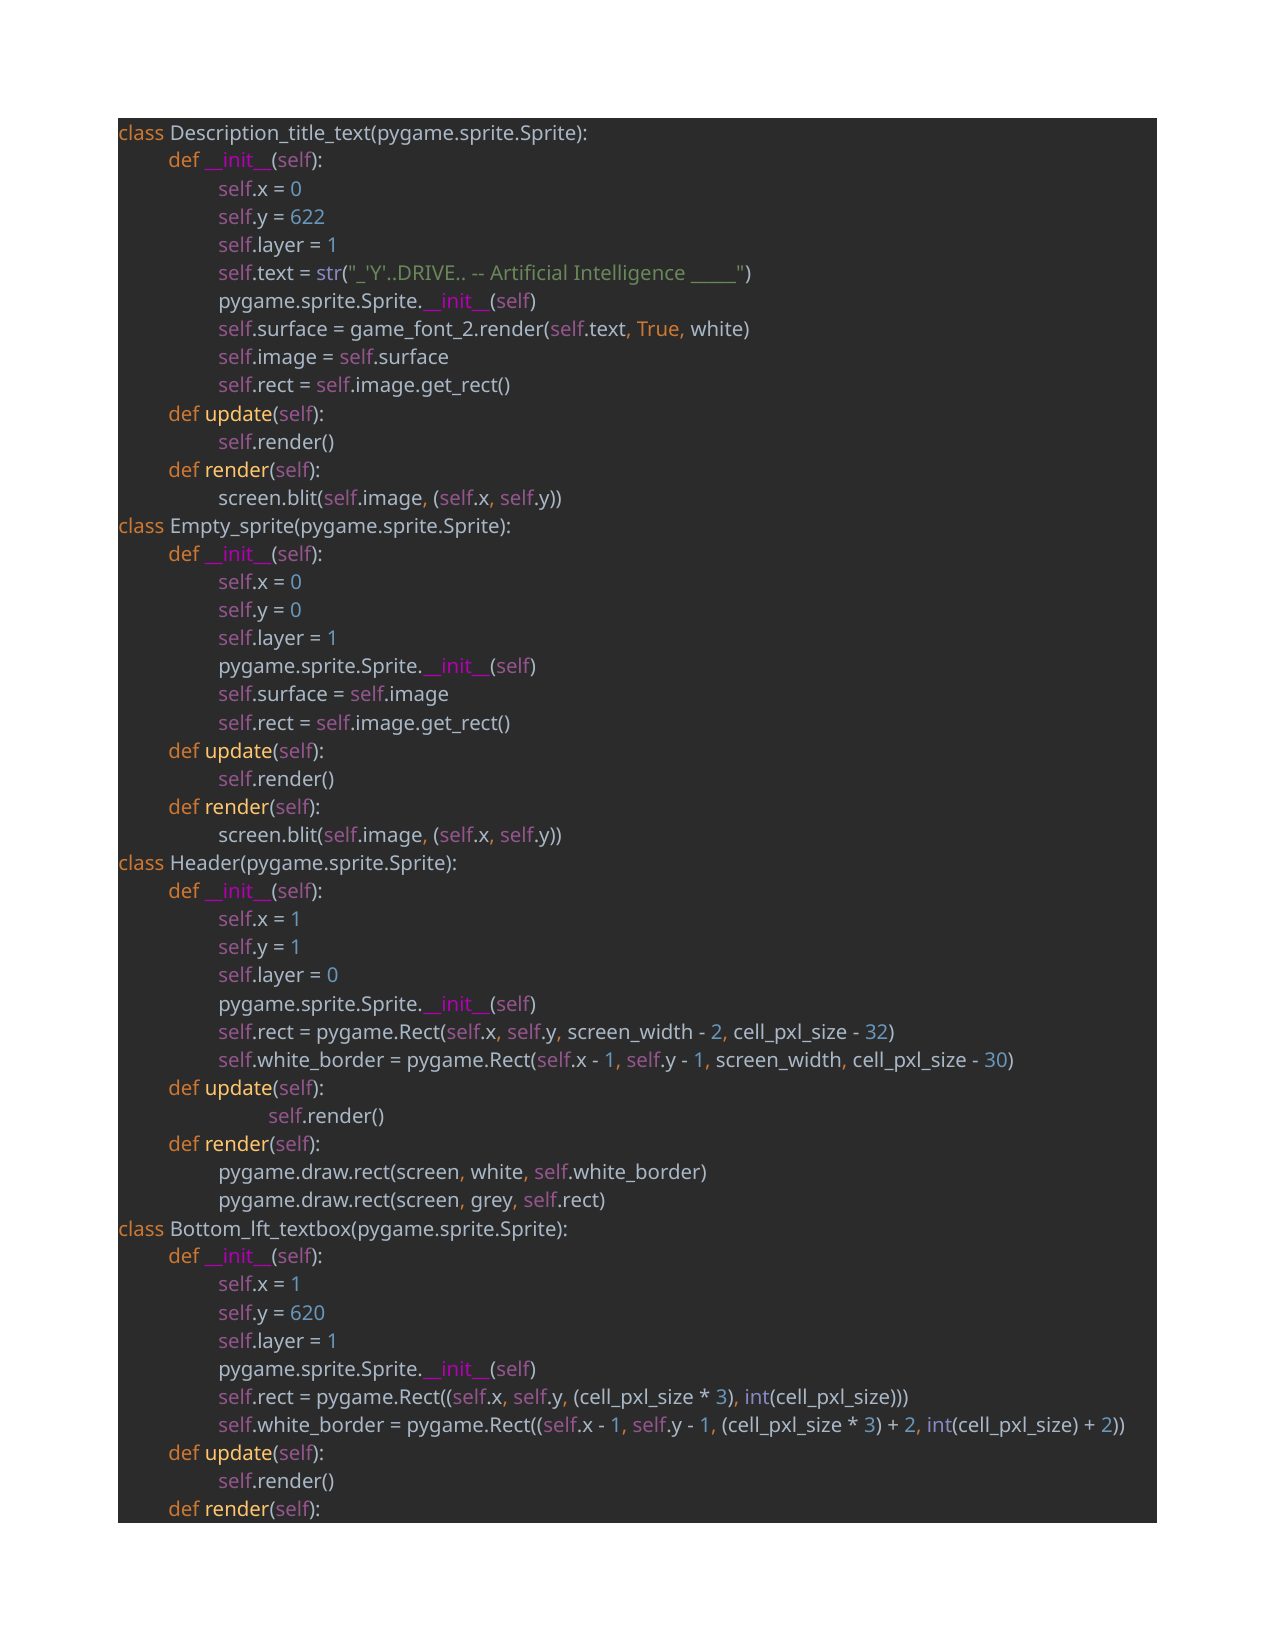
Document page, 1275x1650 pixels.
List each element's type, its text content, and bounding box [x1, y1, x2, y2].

text def __init__(self): [118, 146, 1157, 174]
text def update(self): [118, 1439, 1157, 1467]
text self.rect = pygame.Rect((self.x, self.y, (cell_pxl_size * 3), int(cell_pxl_size))) [118, 1382, 1157, 1411]
text self.layer = 1 [118, 230, 1157, 258]
text self.layer = 0 [118, 961, 1157, 989]
text class Header(pygame.sprite.Sprite): [118, 849, 1157, 877]
text pygame.draw.rect(screen, grey, self.rect) [118, 1186, 1157, 1214]
text screen.blit(self.image, (self.x, self.y)) [118, 821, 1157, 849]
text self.render() [118, 427, 1157, 455]
text self.text = str("_'Y'..DRIVE.. -- Artificial Intelligence _____") [118, 258, 1157, 287]
text self.x = 0 [118, 567, 1157, 596]
text def render(self): [118, 792, 1157, 821]
text class Empty_sprite(pygame.sprite.Sprite): [118, 512, 1157, 539]
text pygame.draw.rect(screen, white, self.white_border) [118, 1158, 1157, 1186]
text self.rect = self.image.get_rect() [118, 708, 1157, 736]
text def __init__(self): [118, 539, 1157, 567]
text self.y = 1 [118, 933, 1157, 961]
text self.layer = 1 [118, 624, 1157, 652]
text pygame.sprite.Sprite.__init__(self) [118, 287, 1157, 315]
text self.x = 1 [118, 905, 1157, 933]
text screen.blit(self.image, (self.x, self.y)) [118, 483, 1157, 512]
text self.y = 622 [118, 202, 1157, 230]
text class Bottom_lft_textbox(pygame.sprite.Sprite): [118, 1214, 1157, 1242]
text pygame.sprite.Sprite.__init__(self) [118, 989, 1157, 1017]
text self.x = 0 [118, 174, 1157, 202]
text def render(self): [118, 1495, 1157, 1523]
text self.layer = 1 [118, 1326, 1157, 1354]
text self.rect = self.image.get_rect() [118, 371, 1157, 399]
text def update(self): [118, 399, 1157, 427]
text def update(self): [118, 736, 1157, 764]
text self.rect = pygame.Rect(self.x, self.y, screen_width - 2, cell_pxl_size - 32) [118, 1017, 1157, 1045]
text self.white_border = pygame.Rect(self.x - 1, self.y - 1, screen_width, cell_pxl_size - 30) [118, 1045, 1157, 1073]
text self.render() [118, 1467, 1157, 1495]
text self.surface = self.image [118, 680, 1157, 708]
text def render(self): [118, 1130, 1157, 1158]
text self.surface = game_font_2.render(self.text, True, white) [118, 315, 1157, 343]
text pygame.sprite.Sprite.__init__(self) [118, 1354, 1157, 1382]
text self.y = 0 [118, 596, 1157, 624]
text def render(self): [118, 455, 1157, 483]
text self.render() [118, 764, 1157, 792]
text self.x = 1 [118, 1270, 1157, 1298]
text self.white_border = pygame.Rect((self.x - 1, self.y - 1, (cell_pxl_size * 3) + 2, int(cell_pxl_size) + 2)) [118, 1411, 1157, 1439]
text self.image = self.surface [118, 343, 1157, 371]
text def __init__(self): [118, 1242, 1157, 1270]
text pygame.sprite.Sprite.__init__(self) [118, 652, 1157, 680]
text self.y = 620 [118, 1298, 1157, 1326]
text class Description_title_text(pygame.sprite.Sprite): [118, 118, 1157, 146]
text def __init__(self): [118, 877, 1157, 905]
text def update(self): [118, 1073, 1157, 1102]
text self.render() [118, 1102, 1157, 1130]
